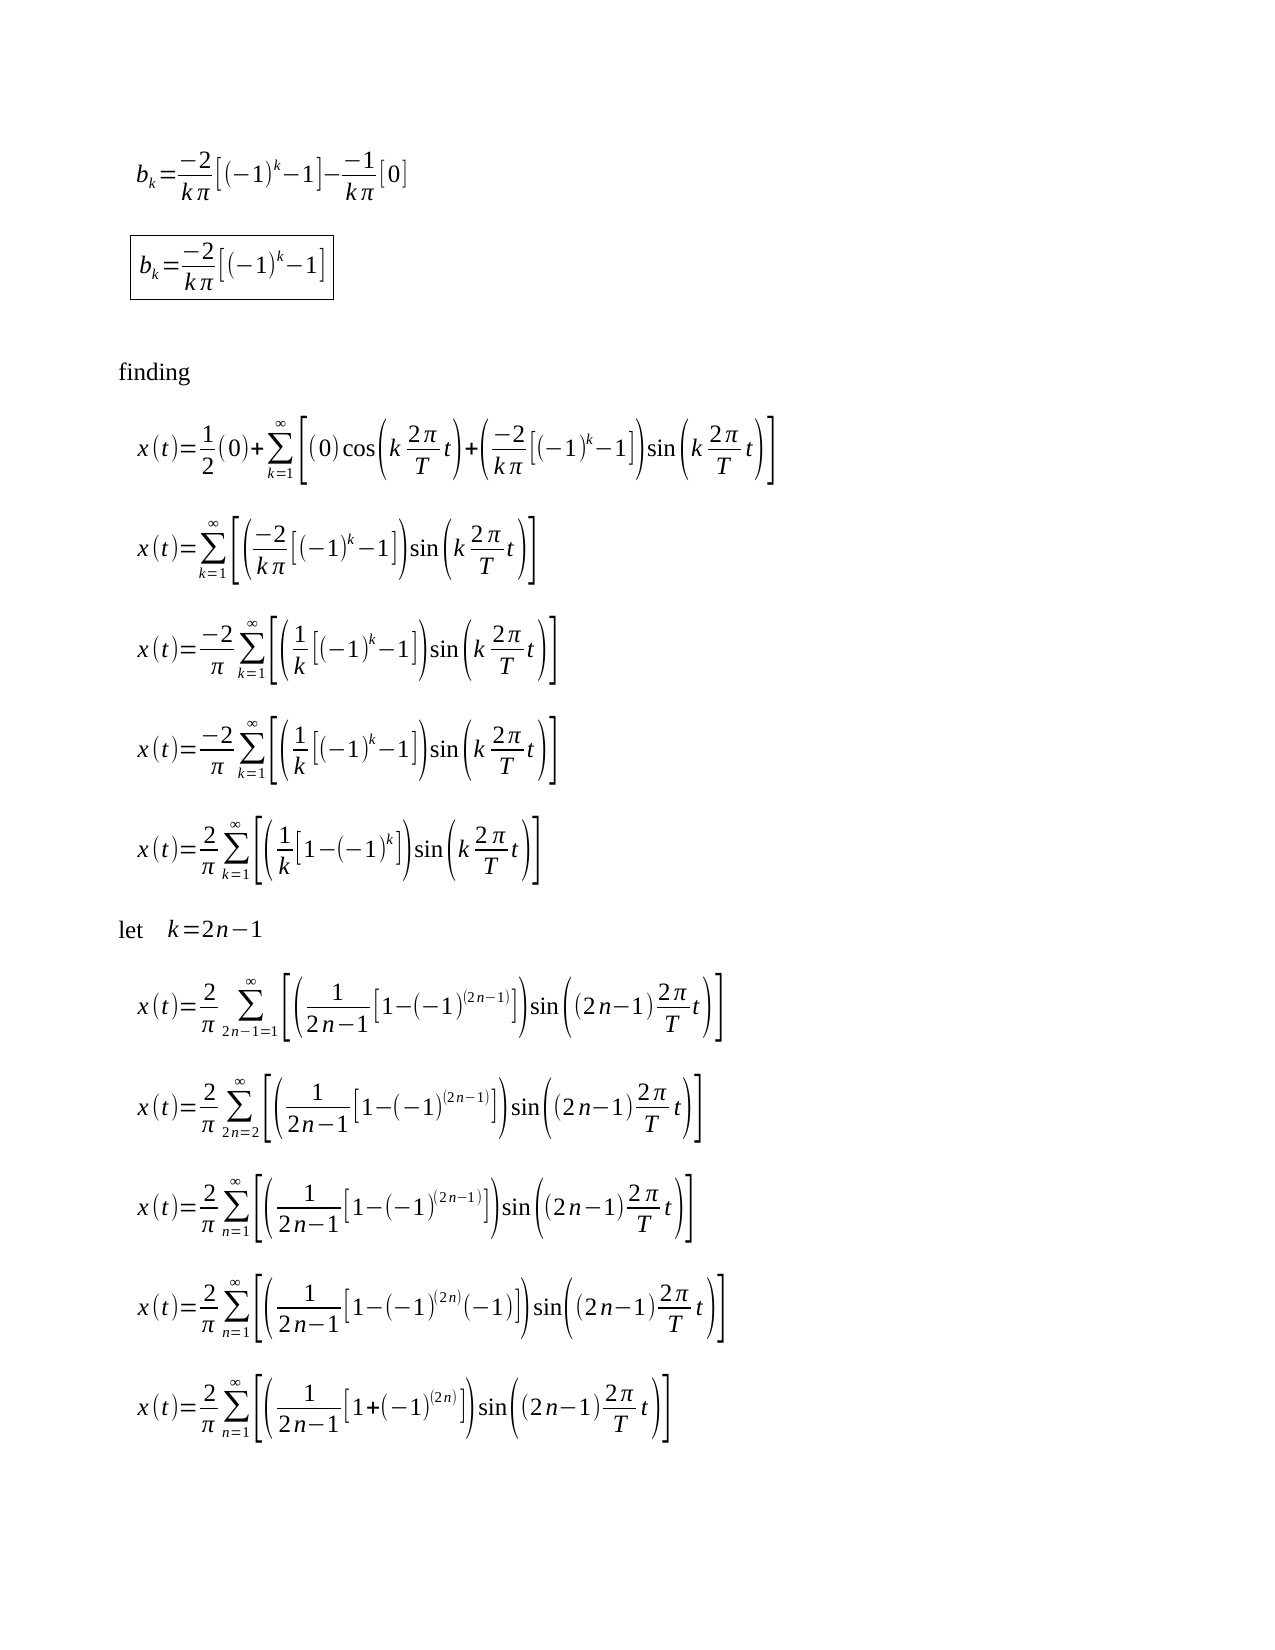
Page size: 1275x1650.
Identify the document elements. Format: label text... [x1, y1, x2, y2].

text finding [118, 357, 1157, 386]
text let [118, 915, 1157, 944]
